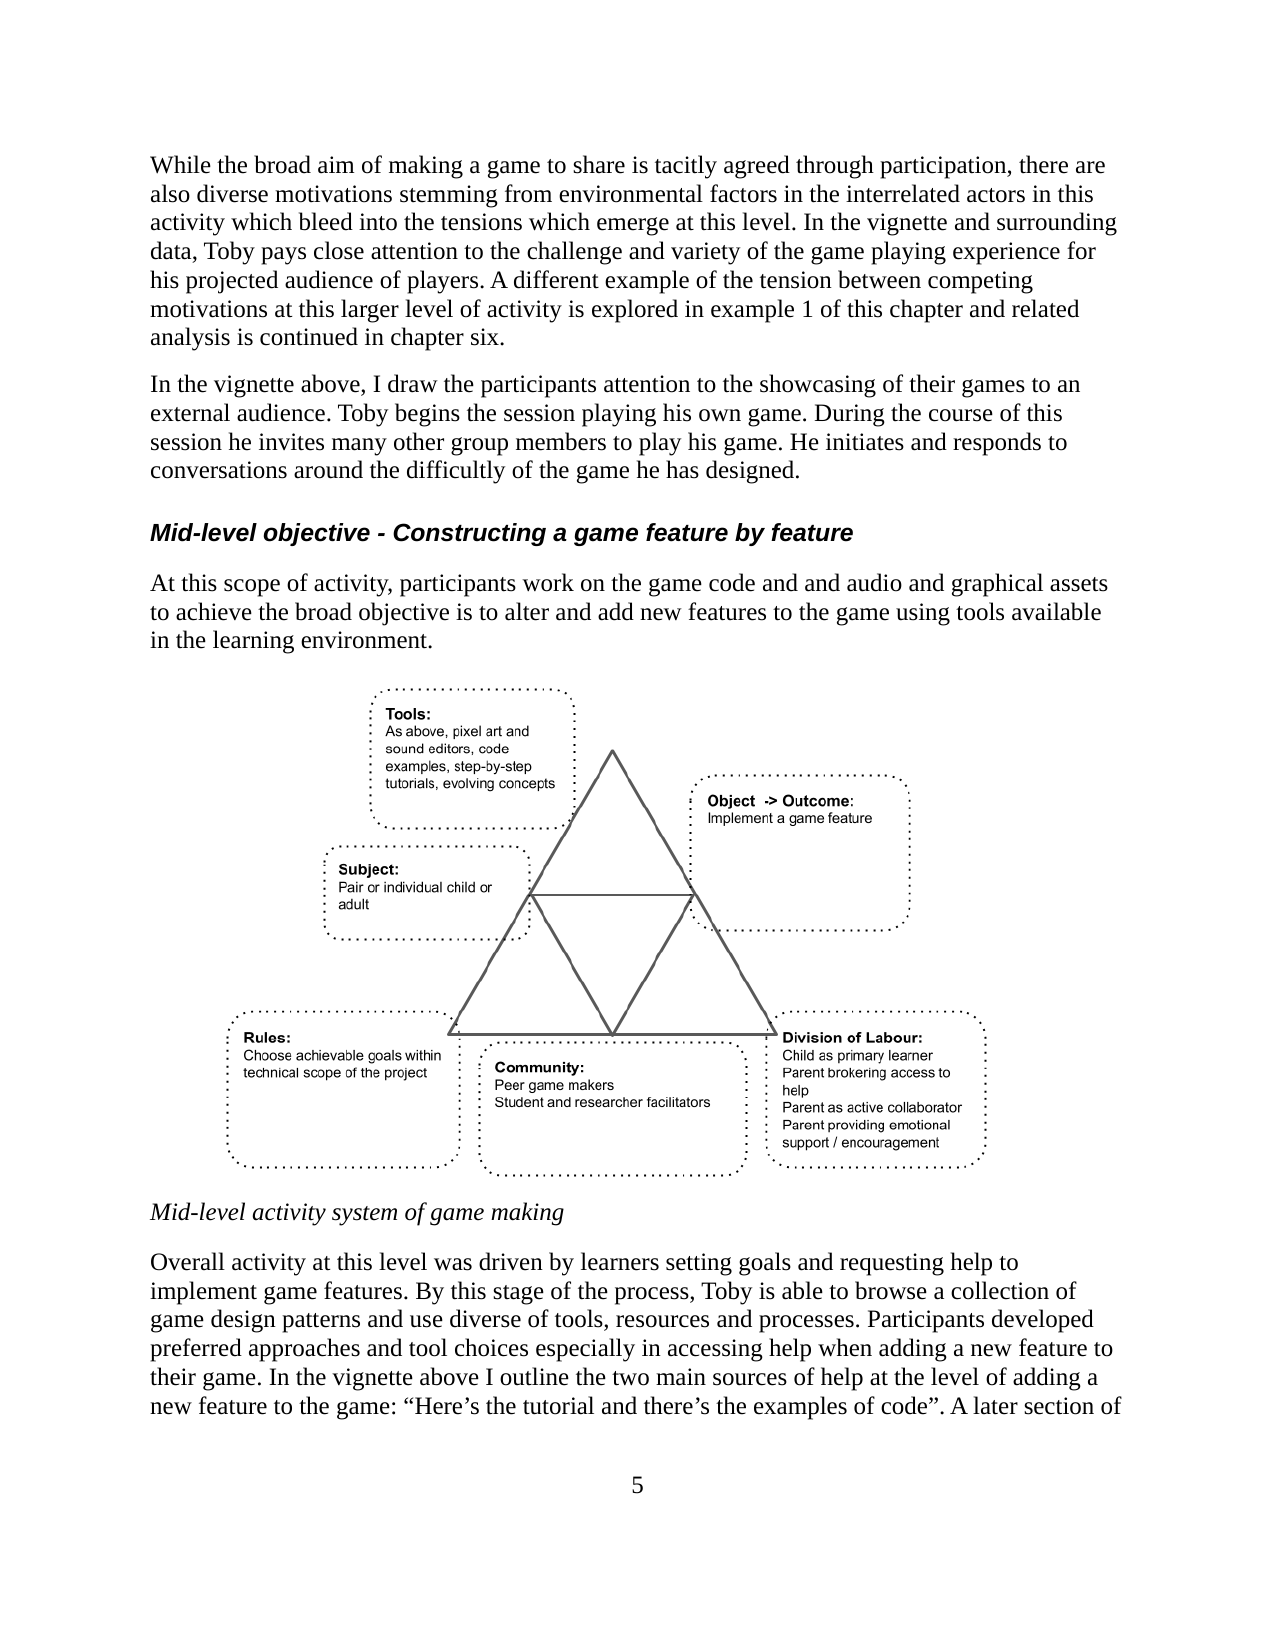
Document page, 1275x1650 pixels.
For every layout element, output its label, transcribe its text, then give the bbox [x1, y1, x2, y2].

subtitle Mid-level objective - Constructing a game feature by feature [150, 518, 1125, 547]
text Mid-level activity system of game making [150, 1197, 1125, 1226]
text In the vignette above, I draw the participants attention to the showcasing of their games to an external audience. Toby begins the session playing his own game. During the course of this session he invites many other group members to play his game. He initiates and responds to conversations around the difficultly of the game he has designed. [150, 369, 1125, 484]
text At this scope of activity, participants work on the game code and and audio and graphical assets to achieve the broad objective is to alter and add new features to the game using tools available in the learning environment. [150, 568, 1125, 654]
picture [150, 663, 1077, 1185]
text While the broad aim of making a game to share is tacitly agreed through participation, there are also diverse motivations stemming from environmental factors in the interrelated actors in this activity which bleed into the tensions which emerge at this level. In the vignette and surrounding data, Toby pays close attention to the challenge and variety of the game playing experience for his projected audience of players. A different example of the tension between competing motivations at this larger level of activity is explored in example 1 of this chapter and related analysis is continued in chapter six. [150, 150, 1125, 351]
text Overall activity at this level was driven by learners setting goals and requesting help to implement game features. By this stage of the process, Toby is able to browse a collection of game design patterns and use diverse of tools, resources and processes. Participants developed preferred approaches and tool choices especially in accessing help when adding a new feature to their game. In the vignette above I outline the two main sources of help at the level of adding a new feature to the game: “Here’s the tutorial and there’s the examples of code”. A later section of [150, 1247, 1125, 1419]
